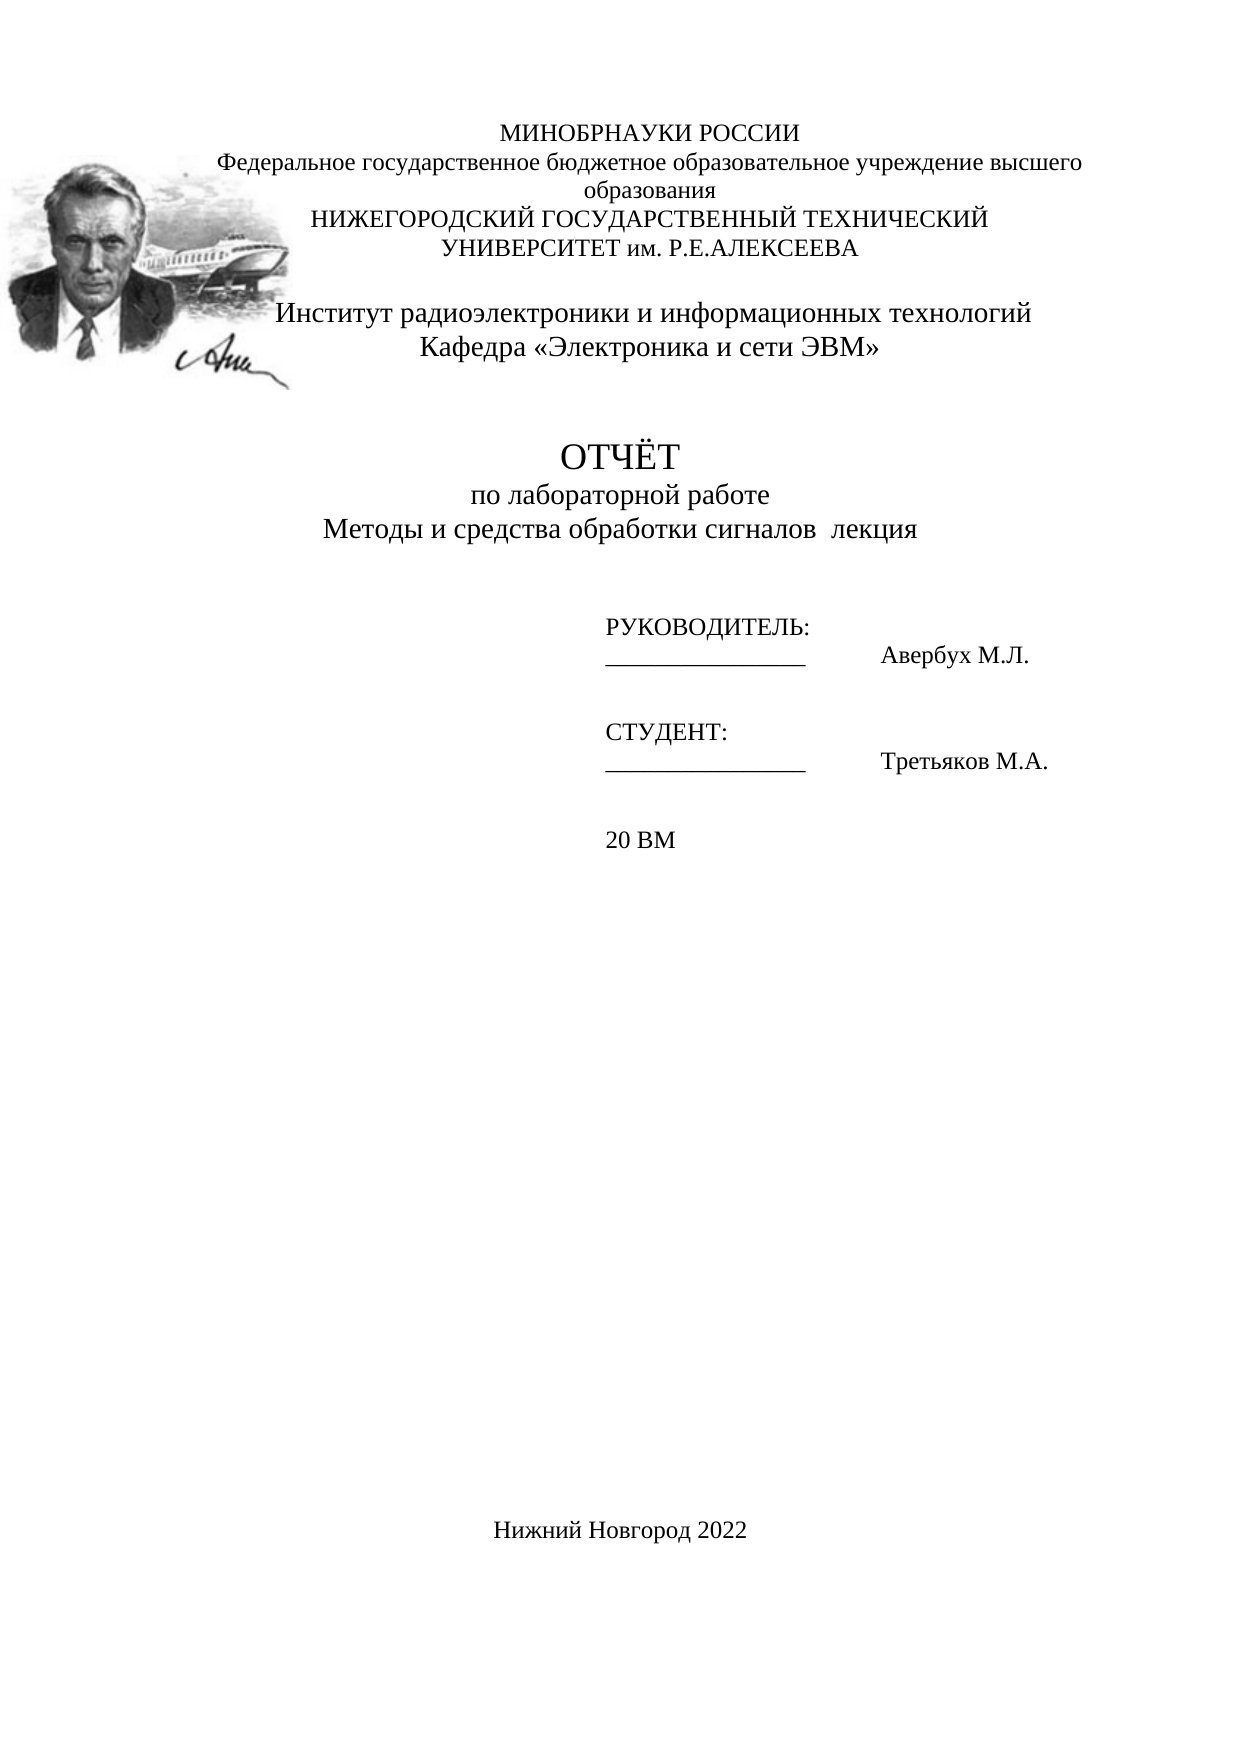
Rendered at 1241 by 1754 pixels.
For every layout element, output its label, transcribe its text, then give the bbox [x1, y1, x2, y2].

text ________________ Третьяков М.А. [605, 746, 1122, 774]
subtitle ОТЧЁТ [118, 434, 1122, 477]
subtitle РУКОВОДИТЕЛЬ: [605, 612, 1122, 640]
text по лабораторной работе [118, 477, 1122, 511]
text ________________ Авербух М.Л. [605, 640, 1122, 669]
subtitle МИНОБРНАУКИ РОССИИ [177, 118, 1122, 147]
subtitle СТУДЕНТ: [605, 717, 1122, 746]
text УНИВЕРСИТЕТ им. Р.Е.АЛЕКСЕЕВА [293, 233, 1122, 262]
text 20 ВМ [605, 796, 1122, 854]
text Нижний Новгород 2022 [118, 1515, 1122, 1544]
text Методы и средства обработки сигналов лекция [118, 511, 1122, 544]
text Кафедра «Электроника и сети ЭВМ» [293, 329, 1122, 362]
text Институт радиоэлектроники и информационных технологий [293, 295, 1122, 329]
subtitle НИЖЕГОРОДСКИЙ ГОСУДАРСТВЕННЫЙ ТЕХНИЧЕСКИЙ [293, 204, 1122, 233]
text Федеральное государственное бюджетное образовательное учреждение высшего образования [177, 147, 1122, 204]
